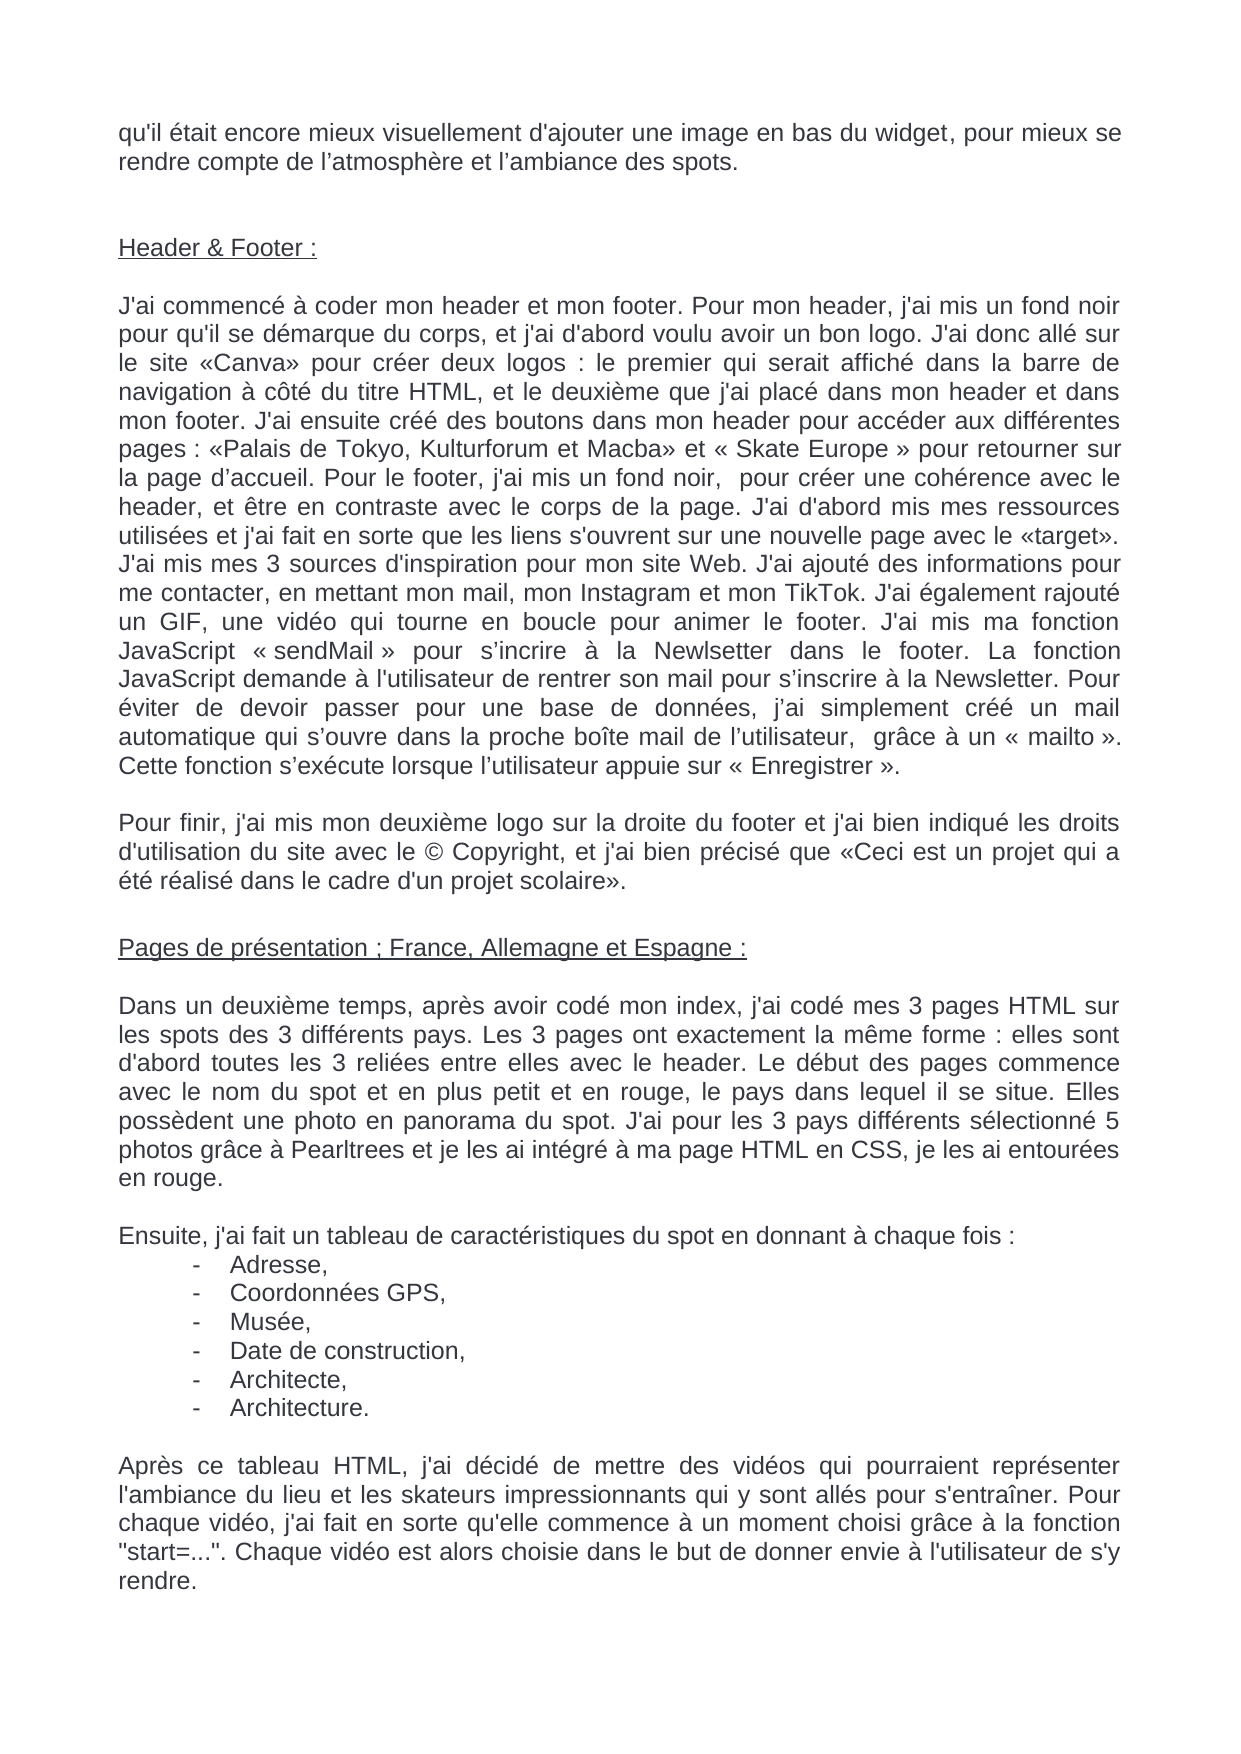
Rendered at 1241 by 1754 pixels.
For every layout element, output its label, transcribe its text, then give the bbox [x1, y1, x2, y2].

text Pour finir, j'ai mis mon deuxième logo sur la droite du footer et j'ai bien indiqué les droits d'utilisation du site avec le © Copyright, et j'ai bien précisé que «Ceci est un projet qui a été réalisé dans le cadre d'un projet scolaire». [118, 808, 1122, 894]
list Coordonnées GPS, [192, 1278, 1122, 1307]
list Musée, [192, 1307, 1122, 1336]
text qu'il était encore mieux visuellement d'ajouter une image en bas du widget, pour mieux se rendre compte de l’atmosphère et l’ambiance des spots. [118, 118, 1122, 176]
text Après ce tableau HTML, j'ai décidé de mettre des vidéos qui pourraient représenter l'ambiance du lieu et les skateurs impressionnants qui y sont allés pour s'entraîner. Pour chaque vidéo, j'ai fait en sorte qu'elle commence à un moment choisi grâce à la fonction "start=...". Chaque vidéo est alors choisie dans le but de donner envie à l'utilisateur de s'y rendre. [118, 1451, 1122, 1595]
list Adresse, [192, 1250, 1122, 1278]
list Architecture. [192, 1393, 1122, 1422]
list Date de construction, [192, 1336, 1122, 1365]
text Ensuite, j'ai fait un tableau de caractéristiques du spot en donnant à chaque fois : [118, 1221, 1122, 1250]
text Dans un deuxième temps, après avoir codé mon index, j'ai codé mes 3 pages HTML sur les spots des 3 différents pays. Les 3 pages ont exactement la même forme : elles sont d'abord toutes les 3 reliées entre elles avec le header. Le début des pages commence avec le nom du spot et en plus petit et en rouge, le pays dans lequel il se situe. Elles possèdent une photo en panorama du spot. J'ai pour les 3 pays différents sélectionné 5 photos grâce à Pearltrees et je les ai intégré à ma page HTML en CSS, je les ai entourées en rouge. [118, 991, 1122, 1192]
text J'ai commencé à coder mon header et mon footer. Pour mon header, j'ai mis un fond noir pour qu'il se démarque du corps, et j'ai d'abord voulu avoir un bon logo. J'ai donc allé sur le site «Canva» pour créer deux logos : le premier qui serait affiché dans la barre de navigation à côté du titre HTML, et le deuxième que j'ai placé dans mon header et dans mon footer. J'ai ensuite créé des boutons dans mon header pour accéder aux différentes pages : «Palais de Tokyo, Kulturforum et Macba» et « Skate Europe » pour retourner sur la page d’accueil. Pour le footer, j'ai mis un fond noir, pour créer une cohérence avec le header, et être en contraste avec le corps de la page. J'ai d'abord mis mes ressources utilisées et j'ai fait en sorte que les liens s'ouvrent sur une nouvelle page avec le «target». J'ai mis mes 3 sources d'inspiration pour mon site Web. J'ai ajouté des informations pour me contacter, en mettant mon mail, mon Instagram et mon TikTok. J'ai également rajouté un GIF, une vidéo qui tourne en boucle pour animer le footer. J'ai mis ma fonction JavaScript « sendMail » pour s’incrire à la Newlsetter dans le footer. La fonction JavaScript demande à l'utilisateur de rentrer son mail pour s’inscrire à la Newsletter. Pour éviter de devoir passer pour une base de données, j’ai simplement créé un mail automatique qui s’ouvre dans la proche boîte mail de l’utilisateur, grâce à un « mailto ». Cette fonction s’exécute lorsque l’utilisateur appuie sur « Enregistrer ». [118, 291, 1122, 779]
list Architecte, [192, 1365, 1122, 1393]
text Header & Footer : [118, 233, 1122, 262]
text Pages de présentation ; France, Allemagne et Espagne : [118, 933, 1122, 962]
